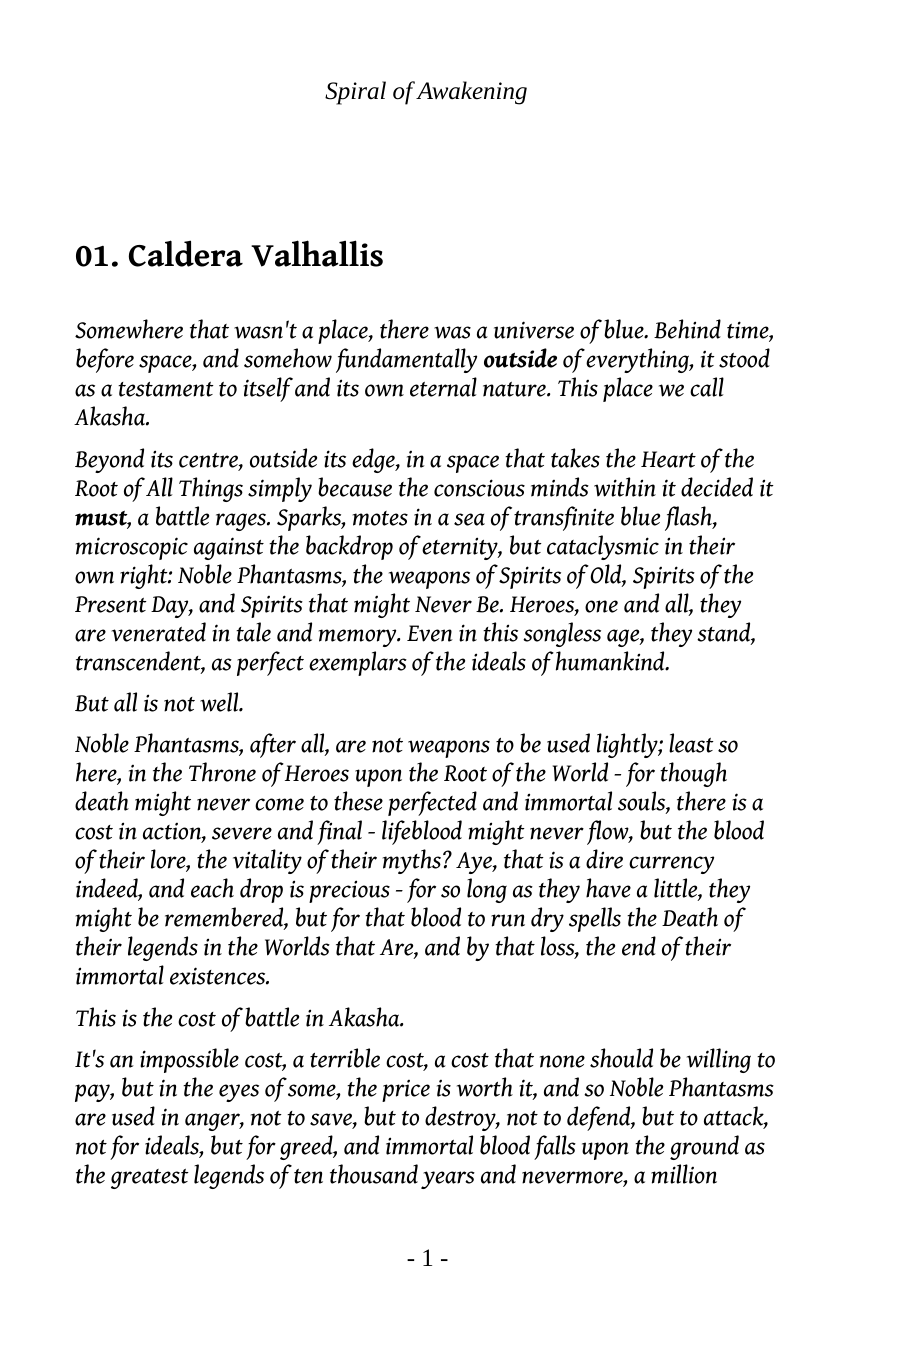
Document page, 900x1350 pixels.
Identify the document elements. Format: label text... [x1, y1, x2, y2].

text Somewhere that wasn't a place, there was a universe of blue. Behind time, before space, and somehow fundamentally outside of everything, it stood as a testament to itself and its own eternal nature. This place we call Akasha. [75, 317, 780, 433]
text This is the cost of battle in Akasha. [75, 1004, 780, 1033]
text Noble Phantasms, after all, are not weapons to be used lightly; least so here, in the Throne of Heroes upon the Root of the World - for though death might never come to these perfected and immortal souls, there is a cost in action, severe and final - lifeblood might never flow, but the blood of their lore, the vitality of their myths? Aye, that is a dire currency indeed, and each drop is precious - for so long as they have a little, they might be remembered, but for that blood to run dry spells the Death of their legends in the Worlds that Are, and by that loss, the end of their immortal existences. [75, 731, 780, 992]
text It's an impossible cost, a terrible cost, a cost that none should be willing to pay, but in the eyes of some, the price is worth it, and so Noble Phantasms are used in anger, not to save, but to destroy, not to defend, but to attack, not for ideals, but for greed, and immortal blood falls upon the ground as the greatest legends of ten thousand years and nevermore, a million [75, 1046, 780, 1190]
subtitle 01. Caldera Valhallis [75, 237, 780, 276]
text But all is not well. [75, 689, 780, 718]
text Beyond its centre, outside its edge, in a space that takes the Heart of the Root of All Things simply because the conscious minds within it decided it must, a battle rages. Sparks, motes in a sea of transfinite blue flash, microscopic against the backdrop of eternity, but cataclysmic in their own right: Noble Phantasms, the weapons of Spirits of Old, Spirits of the Present Day, and Spirits that might Never Be. Heroes, one and all, they are venerated in tale and memory. Even in this songless age, they stand, transcendent, as perfect exemplars of the ideals of humankind. [75, 445, 780, 677]
